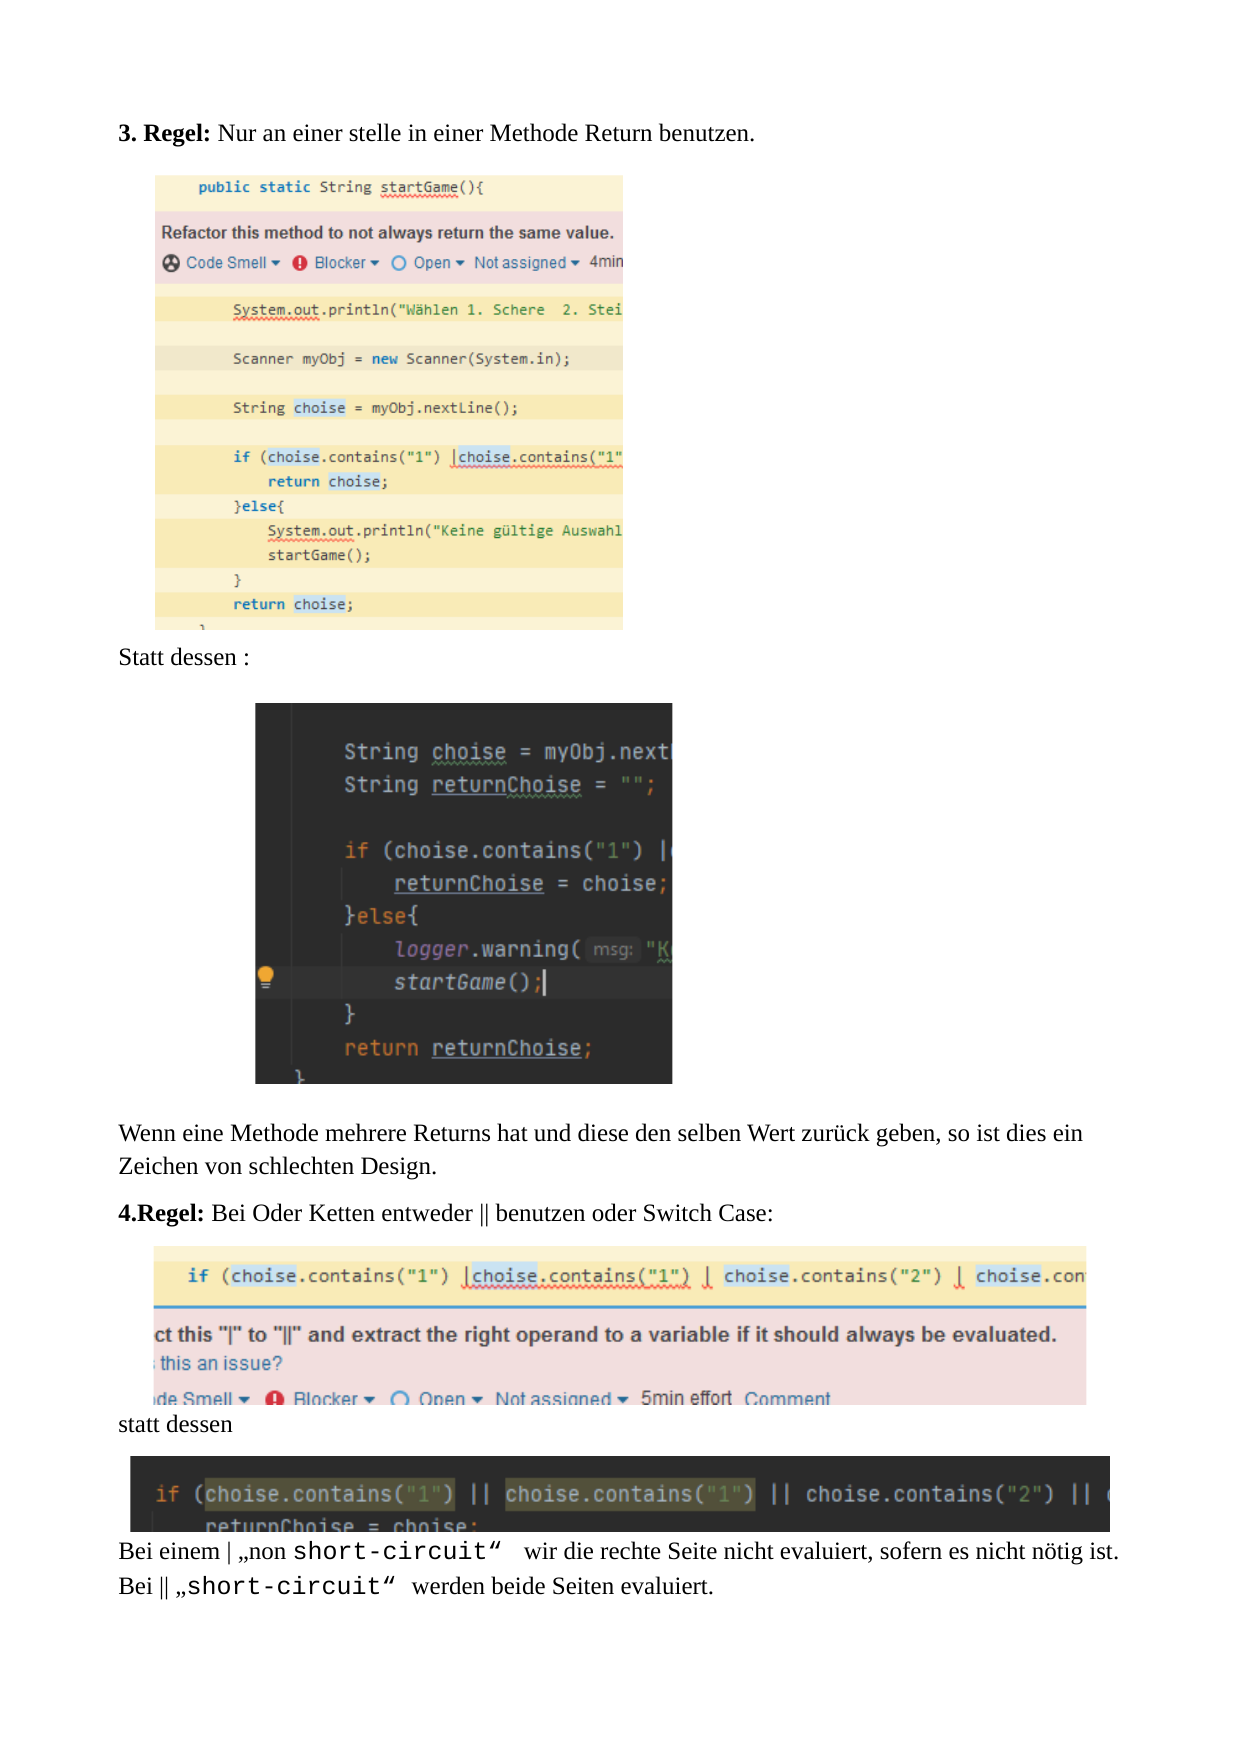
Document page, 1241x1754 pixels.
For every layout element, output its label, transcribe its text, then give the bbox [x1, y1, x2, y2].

text statt dessen [118, 1246, 1122, 1438]
picture [255, 703, 673, 1084]
picture [130, 1456, 1110, 1532]
text Wenn eine Methode mehrere Returns hat und diese den selben Wert zurück geben, so ist dies ein Zeichen von schlechten Design. [118, 1118, 1122, 1179]
text 3. Regel: Nur an einer stelle in einer Methode Return benutzen. [118, 118, 1122, 147]
text Bei einem | „non short-circuit“ wir die rechte Seite nicht evaluiert, sofern es nicht nötig ist. Bei || „short-circuit“ werden beide Seiten evaluiert. [118, 1456, 1122, 1602]
text 4.Regel: Bei Oder Ketten entweder || benutzen oder Switch Case: [118, 1198, 1122, 1227]
text Statt dessen : [118, 642, 1122, 671]
picture [153, 1246, 1087, 1405]
picture [155, 156, 623, 630]
